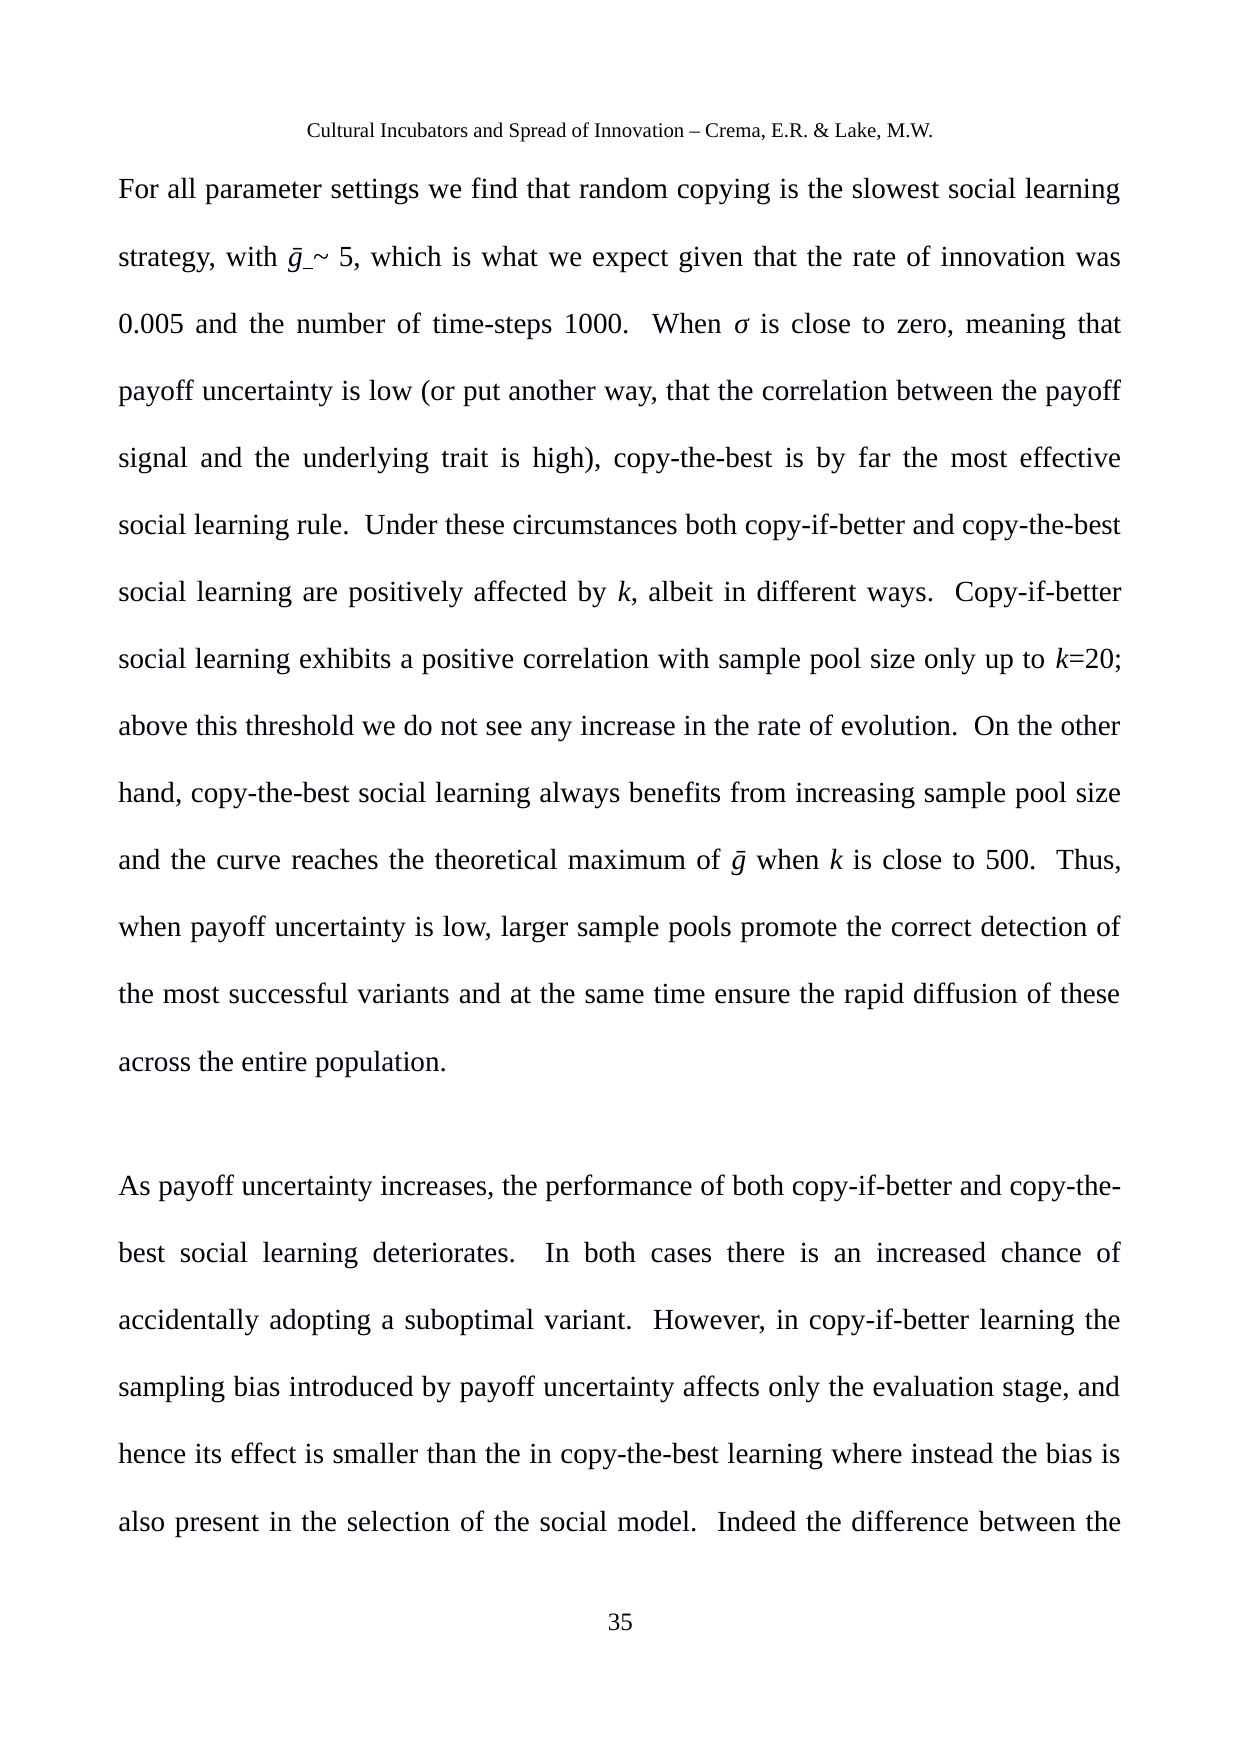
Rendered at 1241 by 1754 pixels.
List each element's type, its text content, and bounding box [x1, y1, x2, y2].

text For all parameter settings we find that random copying is the slowest social learning strategy, with ḡ ~ 5, which is what we expect given that the rate of innovation was 0.005 and the number of time-steps 1000. When σ is close to zero, meaning that payoff uncertainty is low (or put another way, that the correlation between the payoff signal and the underlying trait is high), copy-the-best is by far the most effective social learning rule. Under these circumstances both copy-if-better and copy-the-best social learning are positively affected by k, albeit in different ways. Copy-if-better social learning exhibits a positive correlation with sample pool size only up to k=20; above this threshold we do not see any increase in the rate of evolution. On the other hand, copy-the-best social learning always benefits from increasing sample pool size and the curve reaches the theoretical maximum of ḡ when k is close to 500. Thus, when payoff uncertainty is low, larger sample pools promote the correct detection of the most successful variants and at the same time ensure the rapid diffusion of these across the entire population. [118, 172, 1122, 1077]
text As payoff uncertainty increases, the performance of both copy-if-better and copy-the-best social learning deteriorates. In both cases there is an increased chance of accidentally adopting a suboptimal variant. However, in copy-if-better learning the sampling bias introduced by payoff uncertainty affects only the evaluation stage, and hence its effect is smaller than the in copy-the-best learning where instead the bias is also present in the selection of the social model. Indeed the difference between the [118, 1168, 1122, 1537]
